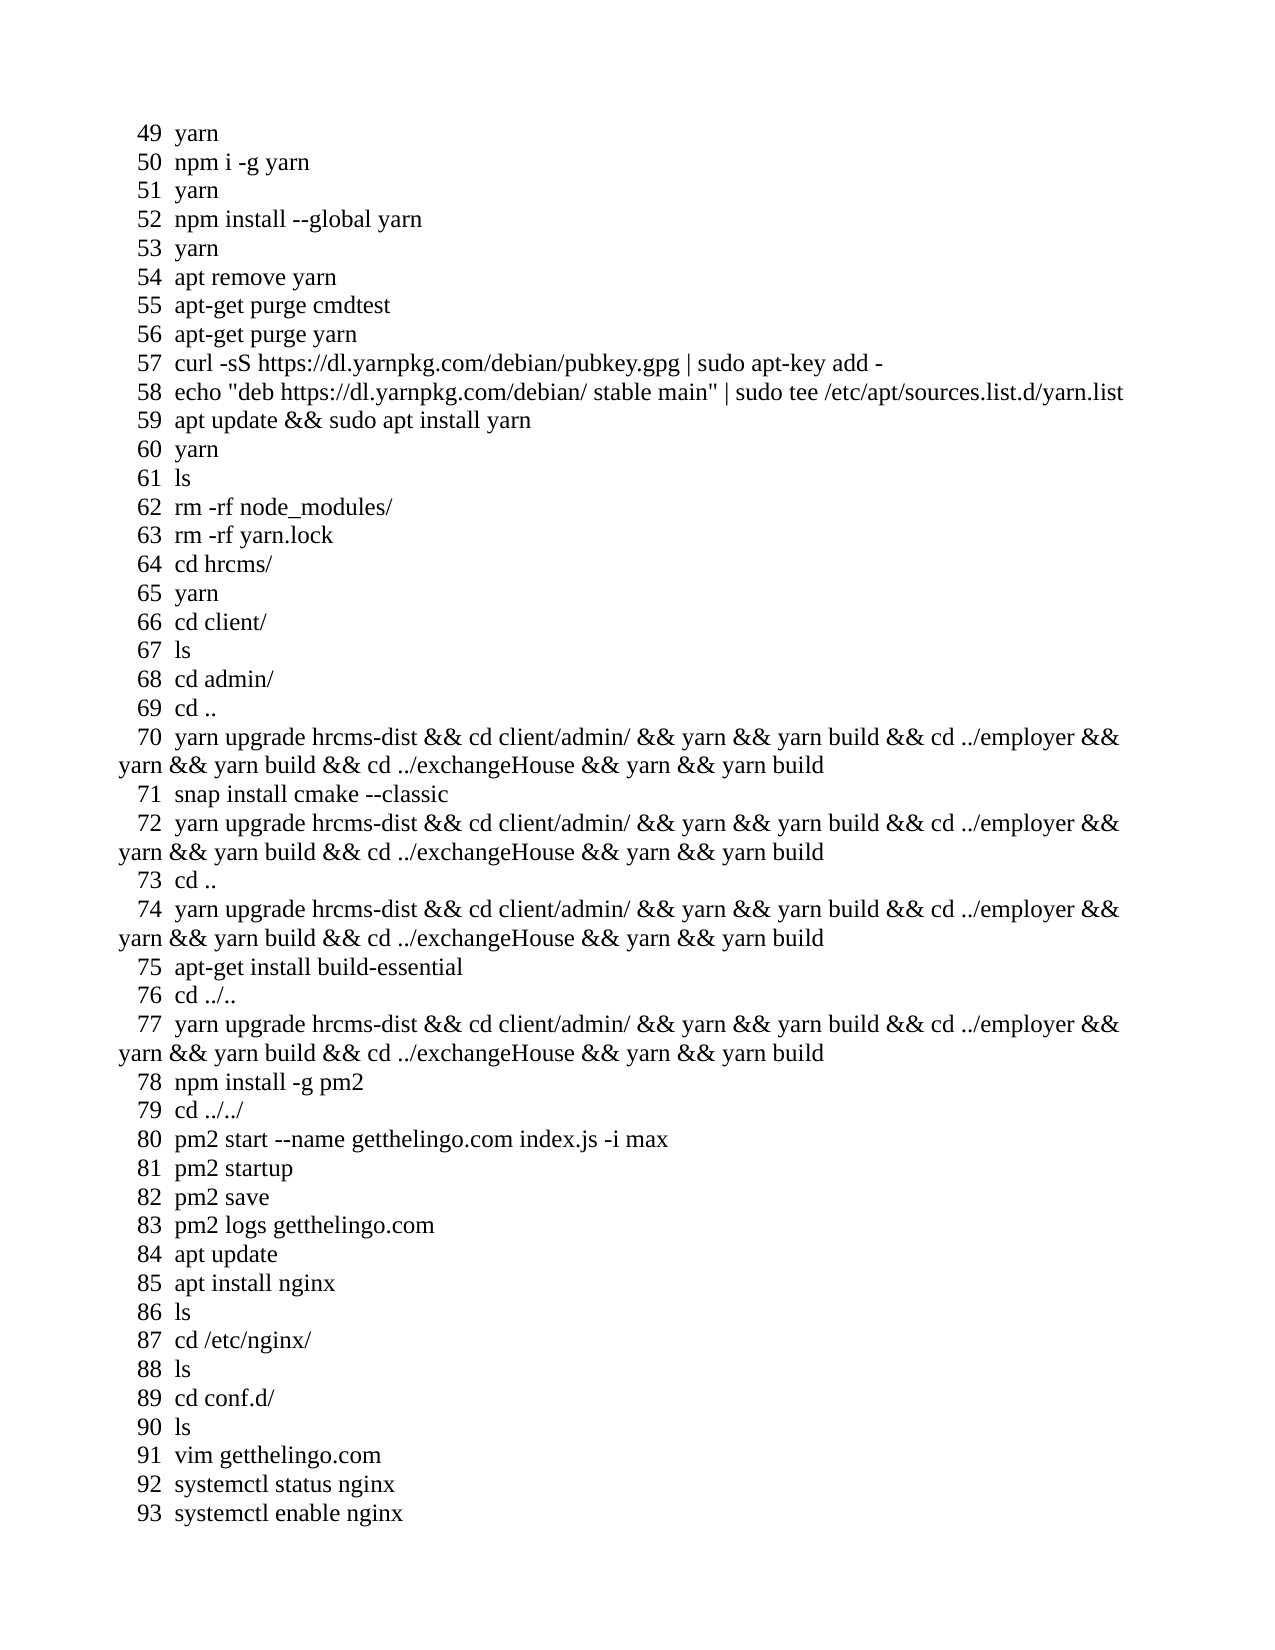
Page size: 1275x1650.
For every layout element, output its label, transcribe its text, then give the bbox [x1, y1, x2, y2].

text 49 yarn [118, 118, 1157, 147]
text 59 apt update && sudo apt install yarn [118, 406, 1157, 434]
text 93 systemctl enable nginx [118, 1498, 1157, 1527]
text 89 cd conf.d/ [118, 1383, 1157, 1412]
text 74 yarn upgrade hrcms-dist && cd client/admin/ && yarn && yarn build && cd ../employer && yarn && yarn build && cd ../exchangeHouse && yarn && yarn build [118, 894, 1157, 952]
text 53 yarn [118, 233, 1157, 262]
text 70 yarn upgrade hrcms-dist && cd client/admin/ && yarn && yarn build && cd ../employer && yarn && yarn build && cd ../exchangeHouse && yarn && yarn build [118, 722, 1157, 779]
text 55 apt-get purge cmdtest [118, 291, 1157, 319]
text 58 echo "deb https://dl.yarnpkg.com/debian/ stable main" | sudo tee /etc/apt/sources.list.d/yarn.list [118, 377, 1157, 406]
text 85 apt install nginx [118, 1268, 1157, 1297]
text 68 cd admin/ [118, 664, 1157, 693]
text 56 apt-get purge yarn [118, 319, 1157, 348]
text 50 npm i -g yarn [118, 147, 1157, 176]
text 87 cd /etc/nginx/ [118, 1326, 1157, 1354]
text 90 ls [118, 1412, 1157, 1441]
text 54 apt remove yarn [118, 262, 1157, 291]
text 75 apt-get install build-essential [118, 952, 1157, 981]
text 62 rm -rf node_modules/ [118, 492, 1157, 521]
text 69 cd .. [118, 693, 1157, 722]
text 61 ls [118, 463, 1157, 492]
text 60 yarn [118, 434, 1157, 463]
text 92 systemctl status nginx [118, 1469, 1157, 1498]
text 88 ls [118, 1354, 1157, 1383]
text 51 yarn [118, 176, 1157, 204]
text 52 npm install --global yarn [118, 204, 1157, 233]
text 65 yarn [118, 578, 1157, 607]
text 76 cd ../.. [118, 981, 1157, 1009]
text 79 cd ../../ [118, 1096, 1157, 1124]
text 86 ls [118, 1297, 1157, 1326]
text 66 cd client/ [118, 607, 1157, 636]
text 82 pm2 save [118, 1182, 1157, 1211]
text 83 pm2 logs getthelingo.com [118, 1211, 1157, 1239]
text 71 snap install cmake --classic [118, 779, 1157, 808]
text 84 apt update [118, 1239, 1157, 1268]
text 73 cd .. [118, 866, 1157, 894]
text 78 npm install -g pm2 [118, 1067, 1157, 1096]
text 81 pm2 startup [118, 1153, 1157, 1182]
text 63 rm -rf yarn.lock [118, 521, 1157, 549]
text 72 yarn upgrade hrcms-dist && cd client/admin/ && yarn && yarn build && cd ../employer && yarn && yarn build && cd ../exchangeHouse && yarn && yarn build [118, 808, 1157, 866]
text 57 curl -sS https://dl.yarnpkg.com/debian/pubkey.gpg | sudo apt-key add - [118, 348, 1157, 377]
text 91 vim getthelingo.com [118, 1441, 1157, 1469]
text 67 ls [118, 636, 1157, 664]
text 77 yarn upgrade hrcms-dist && cd client/admin/ && yarn && yarn build && cd ../employer && yarn && yarn build && cd ../exchangeHouse && yarn && yarn build [118, 1009, 1157, 1067]
text 64 cd hrcms/ [118, 549, 1157, 578]
text 80 pm2 start --name getthelingo.com index.js -i max [118, 1124, 1157, 1153]
